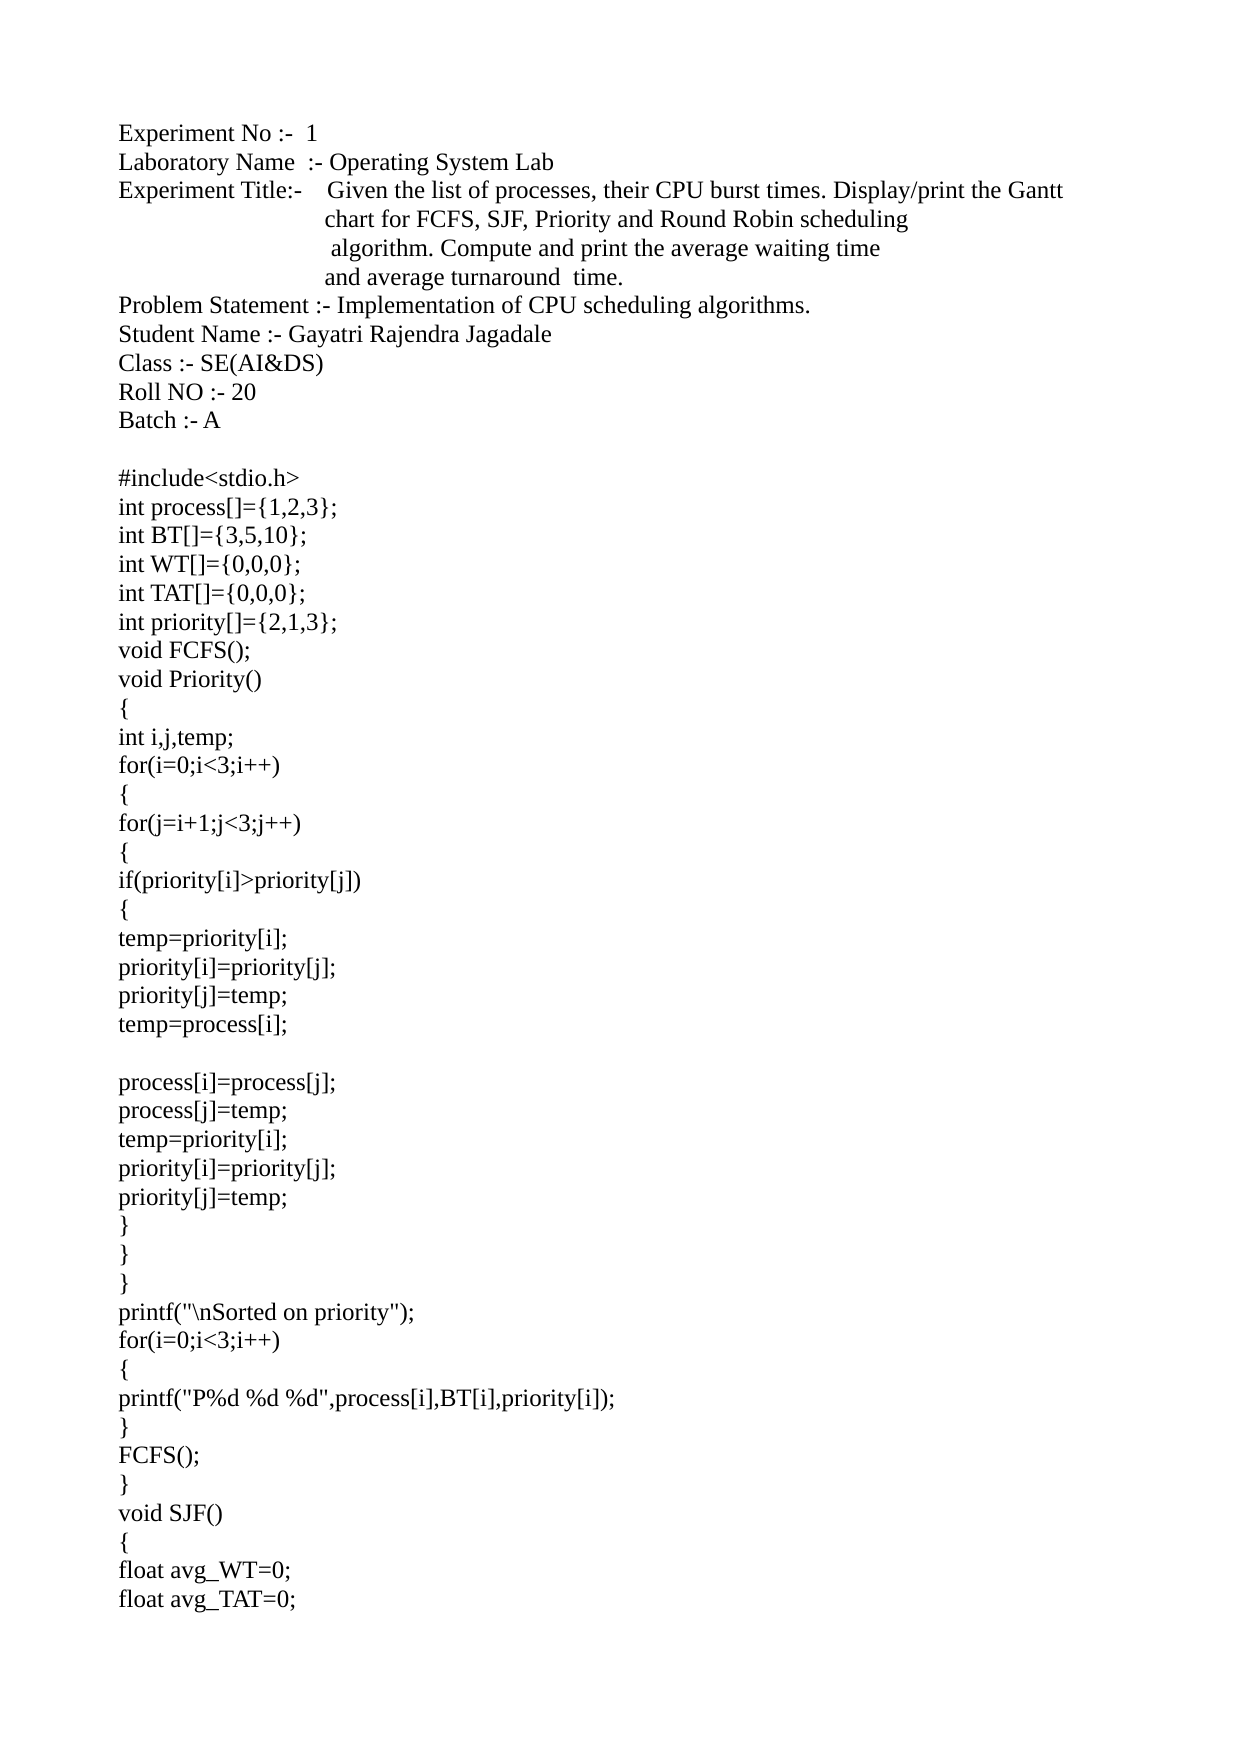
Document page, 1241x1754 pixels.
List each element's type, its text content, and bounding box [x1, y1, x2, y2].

text if(priority[i]>priority[j]) [118, 866, 1122, 894]
text int i,j,temp; [118, 722, 1122, 751]
text { [118, 779, 1122, 808]
text for(j=i+1;j<3;j++) [118, 808, 1122, 837]
text printf("P%d %d %d",process[i],BT[i],priority[i]); [118, 1383, 1122, 1412]
text #include<stdio.h> [118, 463, 1122, 492]
text for(i=0;i<3;i++) [118, 751, 1122, 779]
text Experiment No :- 1 [118, 118, 1122, 147]
text Batch :- A [118, 406, 1122, 434]
text } [118, 1239, 1122, 1268]
text int process[]={1,2,3}; [118, 492, 1122, 521]
text } [118, 1211, 1122, 1239]
text } [118, 1469, 1122, 1498]
text { [118, 894, 1122, 923]
text and average turnaround time. [118, 262, 1122, 291]
text priority[i]=priority[j]; [118, 1153, 1122, 1182]
text temp=priority[i]; [118, 923, 1122, 952]
text Class :- SE(AI&DS) [118, 348, 1122, 377]
text process[i]=process[j]; [118, 1067, 1122, 1096]
text void FCFS(); [118, 636, 1122, 664]
text int WT[]={0,0,0}; [118, 549, 1122, 578]
text temp=priority[i]; [118, 1124, 1122, 1153]
text Student Name :- Gayatri Rajendra Jagadale [118, 319, 1122, 348]
text { [118, 1527, 1122, 1556]
text float avg_WT=0; [118, 1556, 1122, 1584]
text int TAT[]={0,0,0}; [118, 578, 1122, 607]
text priority[j]=temp; [118, 981, 1122, 1009]
text void SJF() [118, 1498, 1122, 1527]
text } [118, 1412, 1122, 1441]
text priority[j]=temp; [118, 1182, 1122, 1211]
text { [118, 693, 1122, 722]
text printf("\nSorted on priority"); [118, 1297, 1122, 1326]
text { [118, 1354, 1122, 1383]
text priority[i]=priority[j]; [118, 952, 1122, 981]
text } [118, 1268, 1122, 1297]
text process[j]=temp; [118, 1096, 1122, 1124]
text Laboratory Name :- Operating System Lab [118, 147, 1122, 176]
text algorithm. Compute and print the average waiting time [118, 233, 1122, 262]
text int BT[]={3,5,10}; [118, 521, 1122, 549]
text Problem Statement :- Implementation of CPU scheduling algorithms. [118, 291, 1122, 319]
text FCFS(); [118, 1441, 1122, 1469]
text for(i=0;i<3;i++) [118, 1326, 1122, 1354]
text Experiment Title:- Given the list of processes, their CPU burst times. Display/print the Gantt [118, 176, 1122, 204]
text Roll NO :- 20 [118, 377, 1122, 406]
text { [118, 837, 1122, 866]
text int priority[]={2,1,3}; [118, 607, 1122, 636]
text chart for FCFS, SJF, Priority and Round Robin scheduling [118, 204, 1122, 233]
text temp=process[i]; [118, 1009, 1122, 1038]
text float avg_TAT=0; [118, 1584, 1122, 1613]
text void Priority() [118, 664, 1122, 693]
